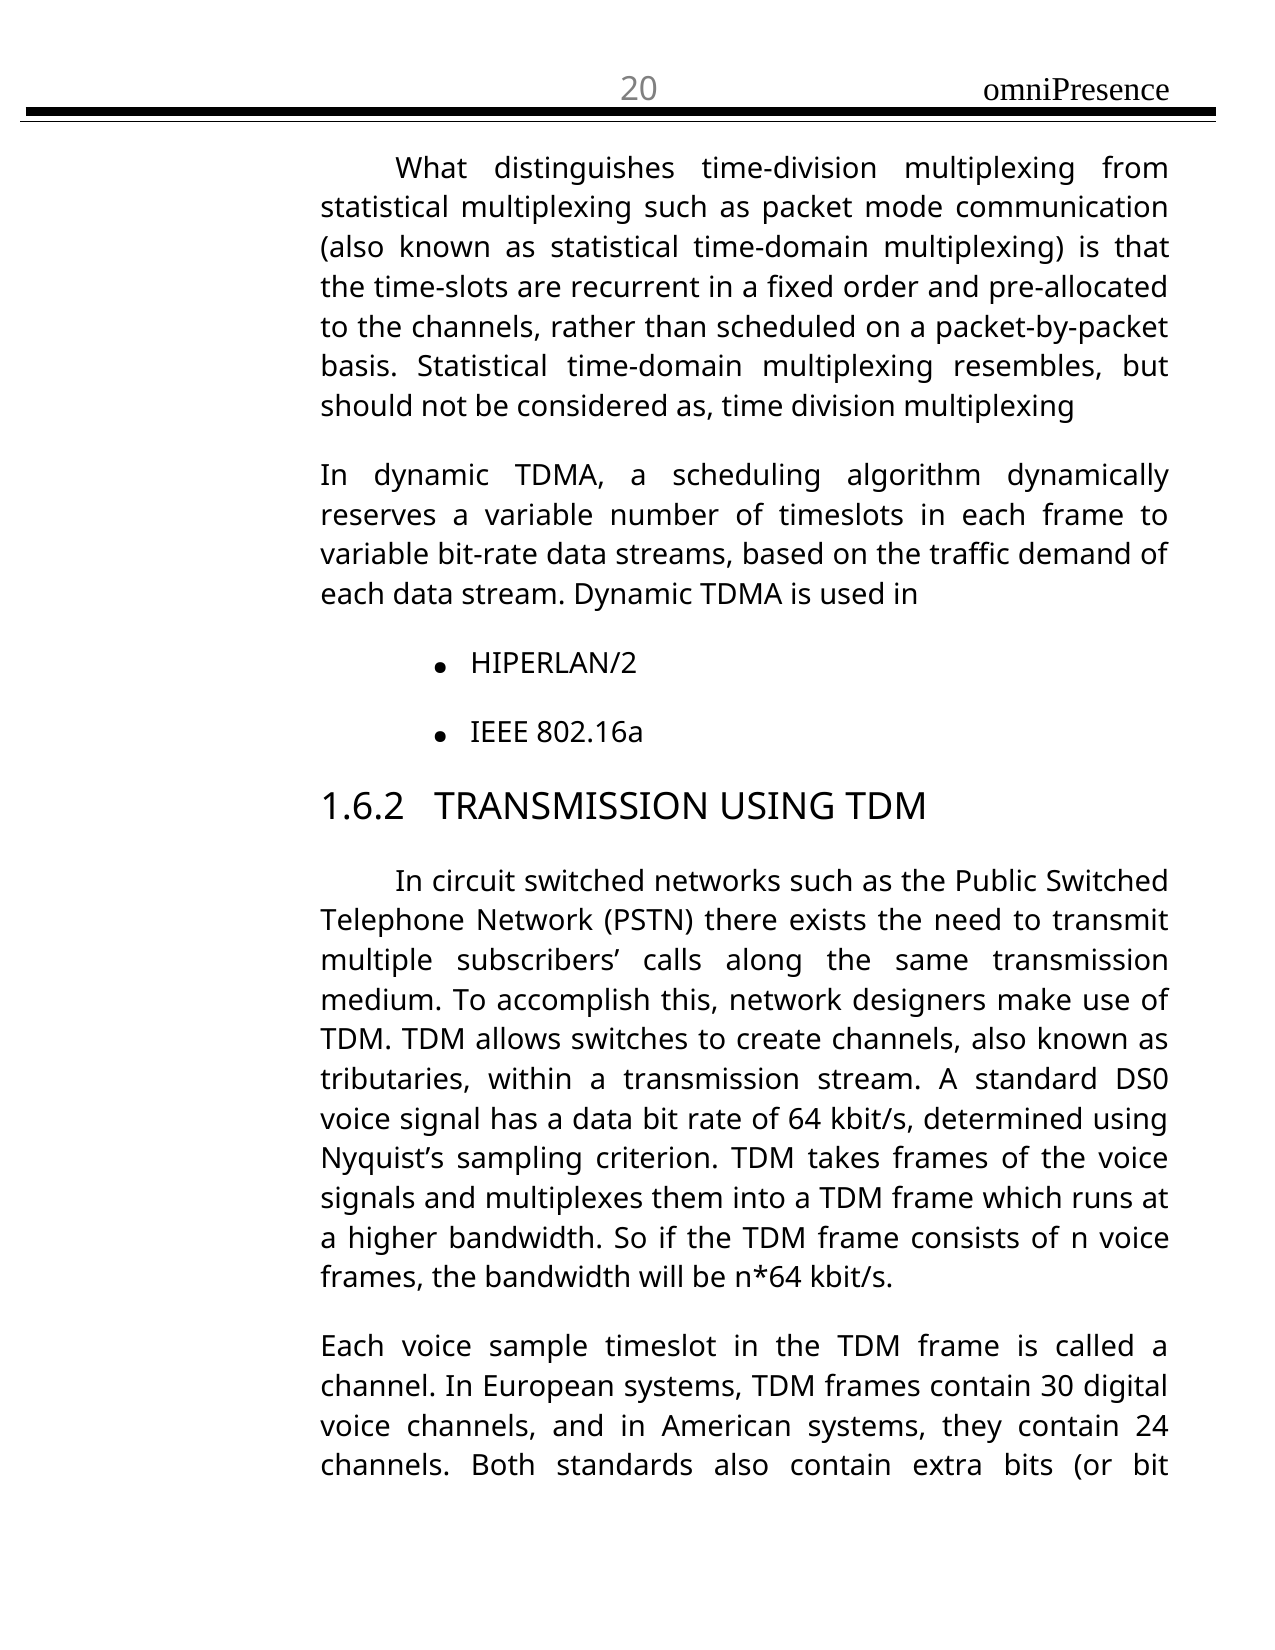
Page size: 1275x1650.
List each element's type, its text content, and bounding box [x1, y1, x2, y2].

text Each voice sample timeslot in the TDM frame is called a channel. In European systems, TDM frames contain 30 digital voice channels, and in American systems, they contain 24 channels. Both standards also contain extra bits (or bit [320, 1326, 1170, 1484]
list IEEE 802.16a [433, 711, 1170, 751]
list HIPERLAN/2 [433, 642, 1170, 682]
text 1.6.2 TRANSMISSION USING TDM [320, 780, 1170, 831]
text In circuit switched networks such as the Public Switched Telephone Network (PSTN) there exists the need to transmit multiple subscribers’ calls along the same transmission medium. To accomplish this, network designers make use of TDM. TDM allows switches to create channels, also known as tributaries, within a transmission stream. A standard DS0 voice signal has a data bit rate of 64 kbit/s, determined using Nyquist’s sampling criterion. TDM takes frames of the voice signals and multiplexes them into a TDM frame which runs at a higher bandwidth. So if the TDM frame consists of n voice frames, the bandwidth will be n*64 kbit/s. [320, 860, 1170, 1296]
text What distinguishes time-division multiplexing from statistical multiplexing such as packet mode communication (also known as statistical time-domain multiplexing) is that the time-slots are recurrent in a fixed order and pre-allocated to the channels, rather than scheduled on a packet-by-packet basis. Statistical time-domain multiplexing resembles, but should not be considered as, time division multiplexing [320, 147, 1170, 425]
text In dynamic TDMA, a scheduling algorithm dynamically reserves a variable number of timeslots in each frame to variable bit-rate data streams, based on the traffic demand of each data stream. Dynamic TDMA is used in [320, 454, 1170, 613]
